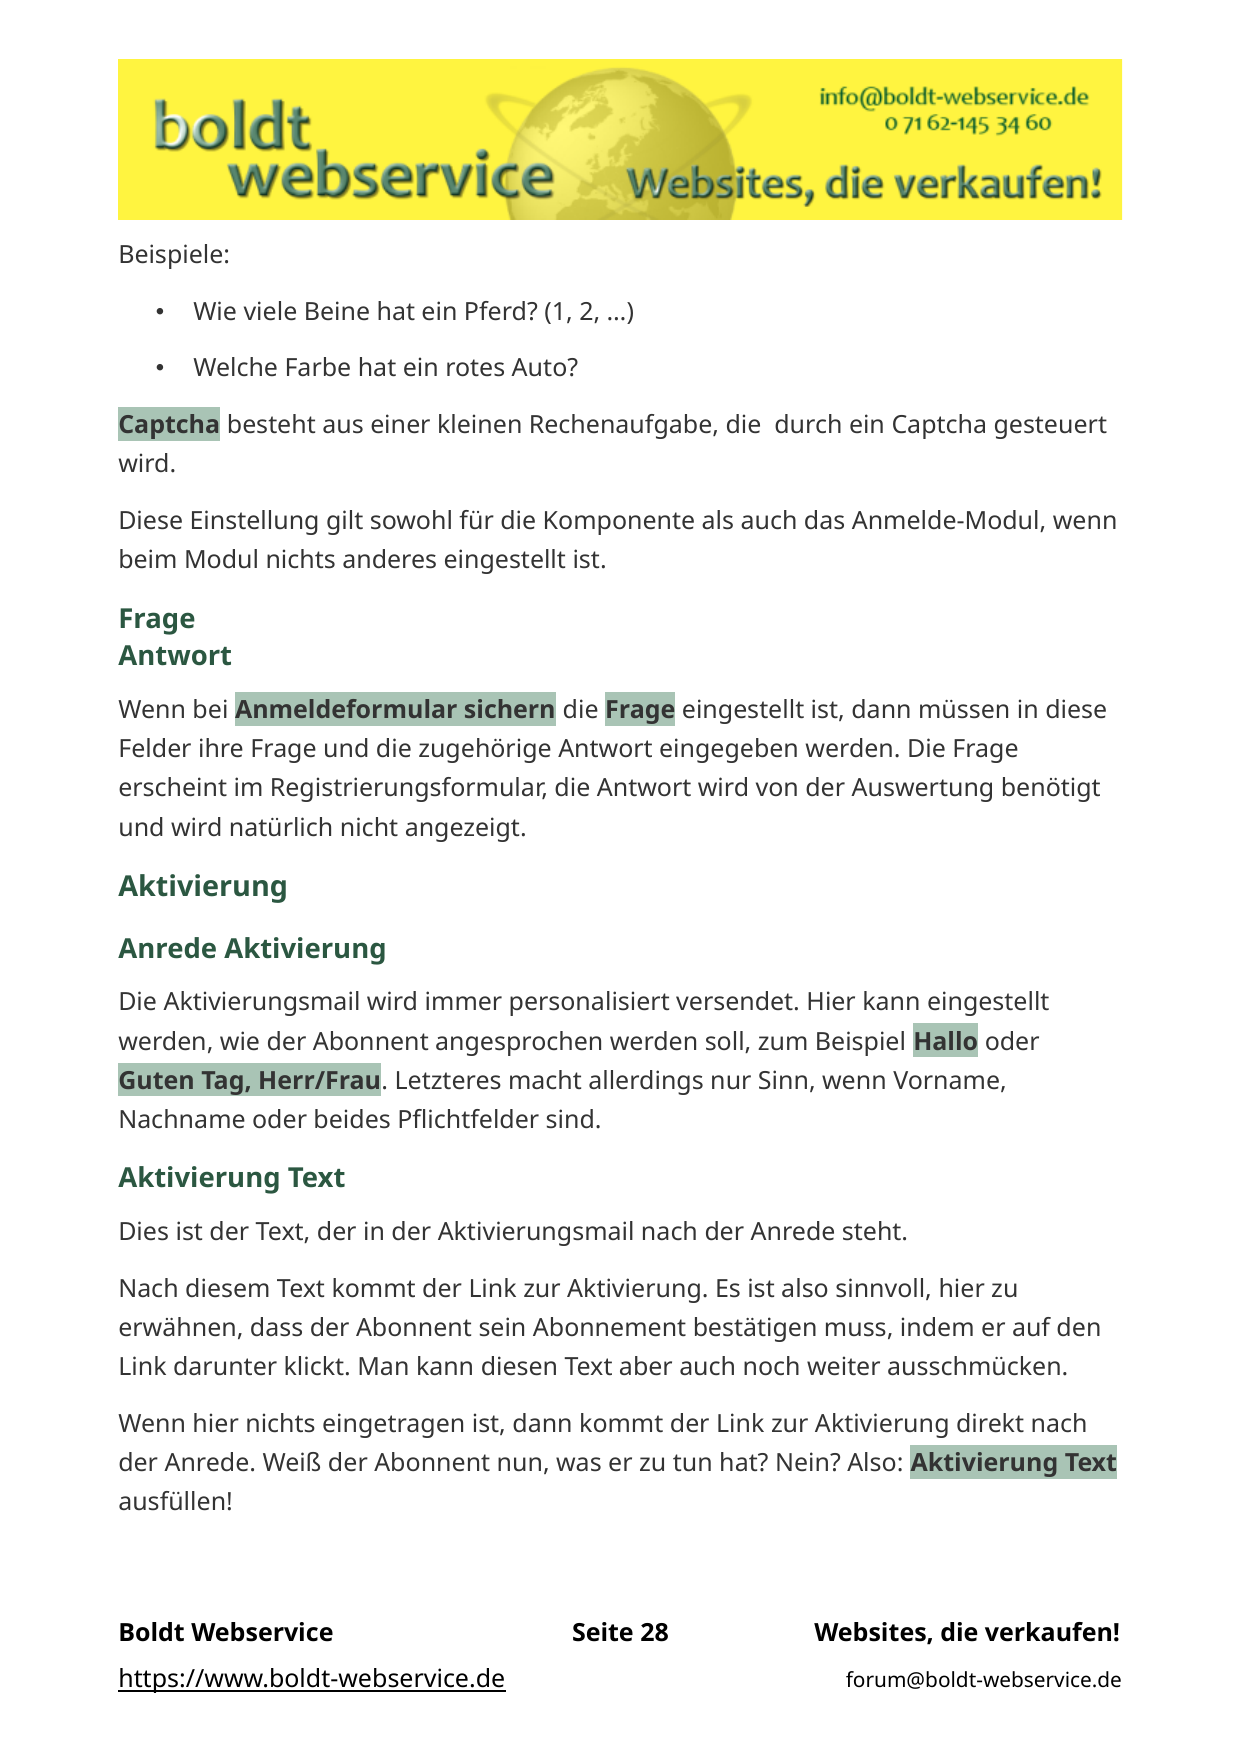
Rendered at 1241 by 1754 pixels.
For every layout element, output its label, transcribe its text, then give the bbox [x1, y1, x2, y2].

picture [118, 59, 1123, 220]
text Wenn hier nichts eingetragen ist, dann kommt der Link zur Aktivierung direkt nach der Anrede. Weiß der Abonnent nun, was er zu tun hat? Nein? Also: Aktivierung Text ausfüllen! [118, 1406, 1122, 1518]
subtitle Frage Antwort [118, 599, 1122, 674]
text Diese Einstellung gilt sowohl für die Komponente als auch das Anmelde-Modul, wenn beim Modul nichts anderes eingestellt ist. [118, 503, 1122, 576]
text Beispiele: [118, 236, 1122, 270]
list Wie viele Beine hat ein Pferd? (1, 2, …) [156, 293, 1122, 327]
text Captcha besteht aus einer kleinen Rechenaufgabe, die durch ein Captcha gesteuert wird. [118, 407, 1122, 480]
subtitle Aktivierung Text [118, 1158, 1122, 1196]
text Nach diesem Text kommt der Link zur Aktivierung. Es ist also sinnvoll, hier zu erwähnen, dass der Abonnent sein Abonnement bestätigen muss, indem er auf den Link darunter klickt. Man kann diesen Text aber auch noch weiter ausschmücken. [118, 1271, 1122, 1383]
text Dies ist der Text, der in der Aktivierungsmail nach der Anrede steht. [118, 1214, 1122, 1248]
text Wenn bei Anmeldeformular sichern die Frage eingestellt ist, dann müssen in diese Felder ihre Frage und die zugehörige Antwort eingegeben werden. Die Frage erscheint im Registrierungsformular, die Antwort wird von der Auswertung benötigt und wird natürlich nicht angezeigt. [118, 692, 1122, 843]
subtitle Aktivierung [118, 866, 1122, 905]
list Welche Farbe hat ein rotes Auto? [156, 350, 1122, 384]
text Die Aktivierungsmail wird immer personalisiert versendet. Hier kann eingestellt werden, wie der Abonnent angesprochen werden soll, zum Beispiel Hallo oder Guten Tag, Herr/Frau. Letzteres macht allerdings nur Sinn, wenn Vorname, Nachname oder beides Pflichtfelder sind. [118, 984, 1122, 1136]
subtitle Anrede Aktivierung [118, 929, 1122, 966]
